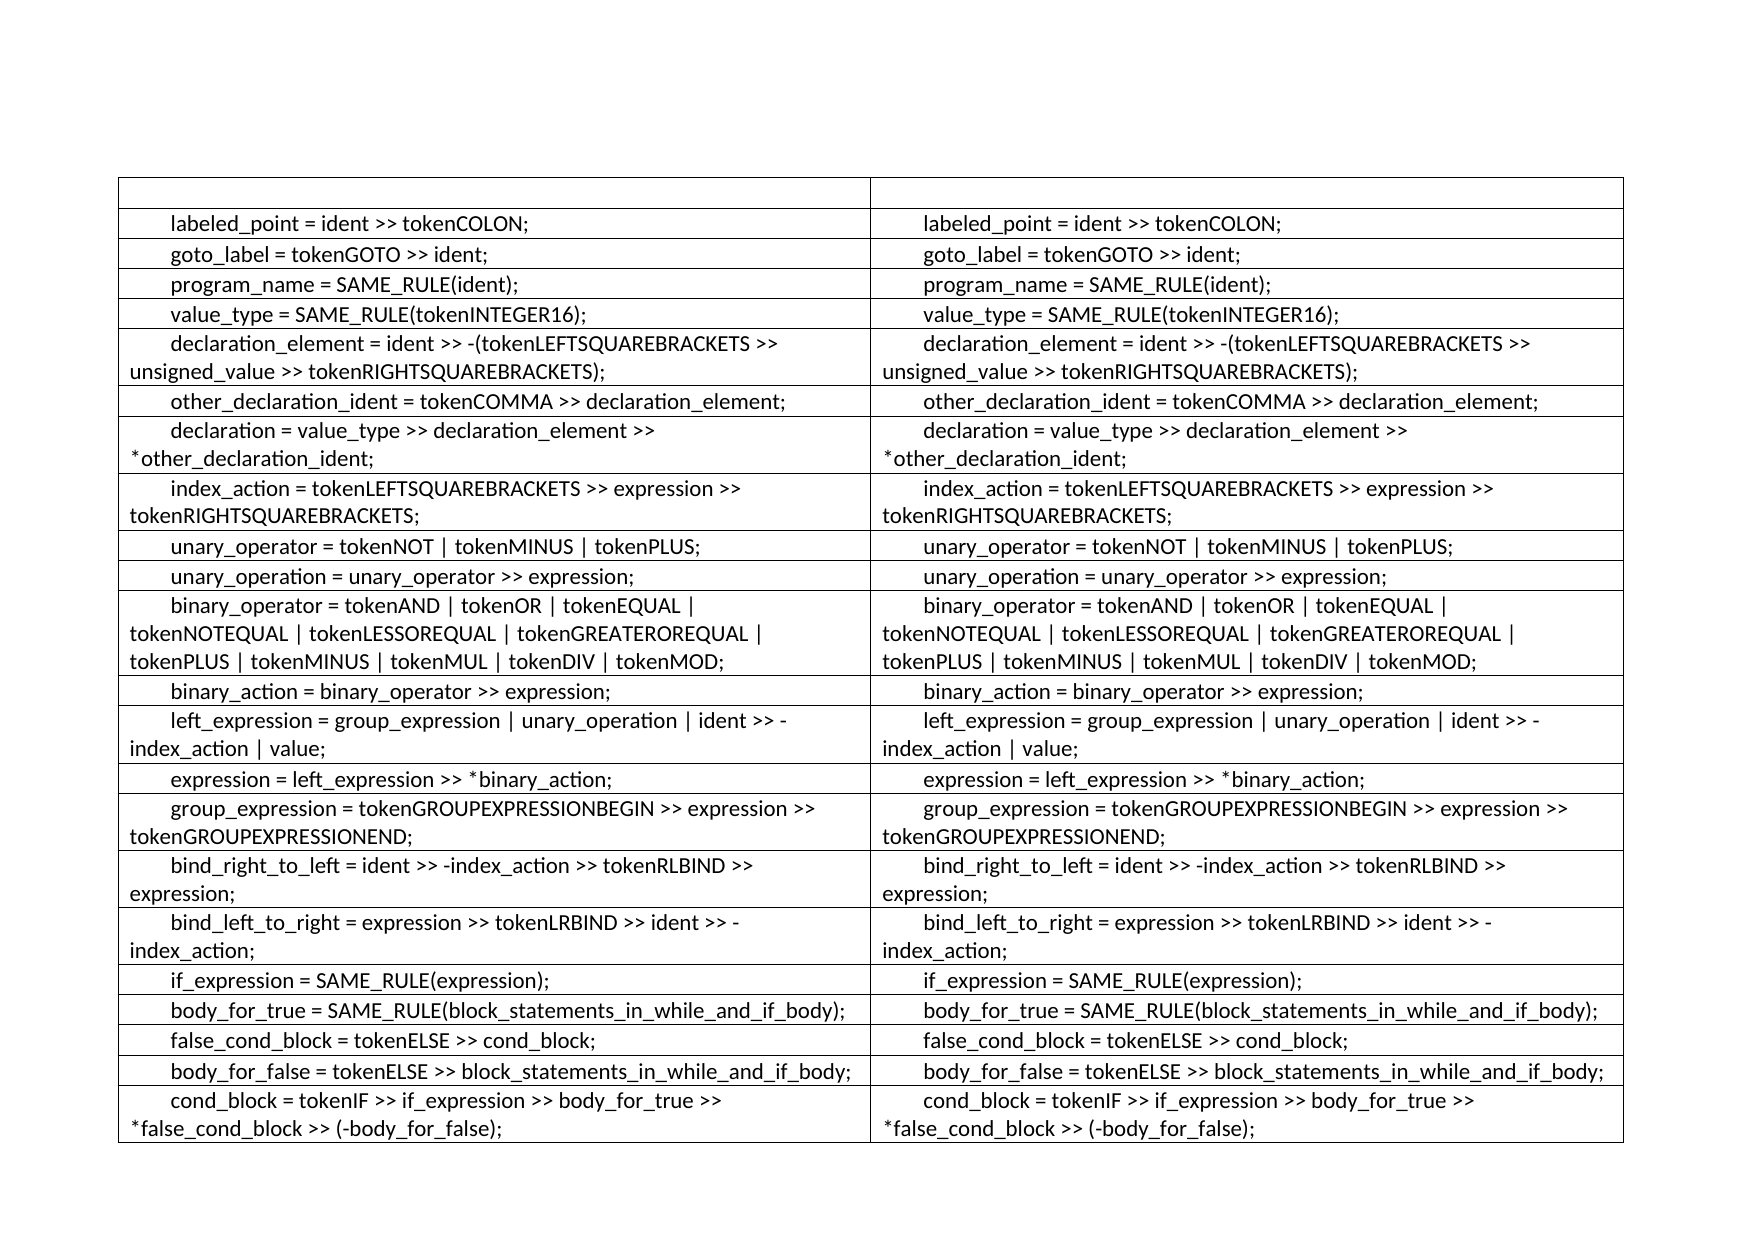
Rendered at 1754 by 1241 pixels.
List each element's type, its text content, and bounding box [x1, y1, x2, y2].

table_cell cond_block = tokenIF >> if_expression >> body_for_true >> *false_cond_block >> (-body_for_false); [871, 1086, 1623, 1142]
table_cell value_type = SAME_RULE(tokenINTEGER16); [871, 299, 1623, 328]
table_cell body_for_true = SAME_RULE(block_statements_in_while_and_if_body); [119, 995, 870, 1024]
table_cell binary_action = binary_operator >> expression; [871, 676, 1623, 705]
table_cell binary_operator = tokenAND | tokenOR | tokenEQUAL | tokenNOTEQUAL | tokenLESSOREQUAL | tokenGREATEROREQUAL | tokenPLUS | tokenMINUS | tokenMUL | tokenDIV | tokenMOD; [871, 591, 1623, 675]
table_cell unary_operator = tokenNOT | tokenMINUS | tokenPLUS; [871, 531, 1623, 560]
table_cell body_for_true = SAME_RULE(block_statements_in_while_and_if_body); [871, 995, 1623, 1024]
table_cell labeled_point = ident >> tokenCOLON; [119, 209, 870, 238]
table_cell goto_label = tokenGOTO >> ident; [119, 239, 870, 268]
table_cell binary_operator = tokenAND | tokenOR | tokenEQUAL | tokenNOTEQUAL | tokenLESSOREQUAL | tokenGREATEROREQUAL | tokenPLUS | tokenMINUS | tokenMUL | tokenDIV | tokenMOD; [119, 591, 870, 675]
table_cell program_name = SAME_RULE(ident); [119, 269, 870, 298]
table_cell cond_block = tokenIF >> if_expression >> body_for_true >> *false_cond_block >> (-body_for_false); [119, 1086, 870, 1142]
table_cell unary_operator = tokenNOT | tokenMINUS | tokenPLUS; [119, 531, 870, 560]
table_header [871, 178, 1623, 207]
table_cell body_for_false = tokenELSE >> block_statements_in_while_and_if_body; [871, 1056, 1623, 1085]
table_header [119, 178, 870, 207]
table_cell declaration = value_type >> declaration_element >> *other_declaration_ident; [871, 417, 1623, 473]
table_cell index_action = tokenLEFTSQUAREBRACKETS >> expression >> tokenRIGHTSQUAREBRACKETS; [119, 474, 870, 530]
table_cell group_expression = tokenGROUPEXPRESSIONBEGIN >> expression >> tokenGROUPEXPRESSIONEND; [871, 794, 1623, 850]
table_cell declaration_element = ident >> -(tokenLEFTSQUAREBRACKETS >> unsigned_value >> tokenRIGHTSQUAREBRACKETS); [119, 329, 870, 385]
table_cell declaration = value_type >> declaration_element >> *other_declaration_ident; [119, 417, 870, 473]
table_cell if_expression = SAME_RULE(expression); [119, 965, 870, 994]
table_cell index_action = tokenLEFTSQUAREBRACKETS >> expression >> tokenRIGHTSQUAREBRACKETS; [871, 474, 1623, 530]
table_cell other_declaration_ident = tokenCOMMA >> declaration_element; [119, 386, 870, 416]
table_cell declaration_element = ident >> -(tokenLEFTSQUAREBRACKETS >> unsigned_value >> tokenRIGHTSQUAREBRACKETS); [871, 329, 1623, 385]
table_cell bind_left_to_right = expression >> tokenLRBIND >> ident >> -index_action; [871, 908, 1623, 964]
table_cell bind_left_to_right = expression >> tokenLRBIND >> ident >> -index_action; [119, 908, 870, 964]
table_cell unary_operation = unary_operator >> expression; [871, 561, 1623, 590]
table_cell value_type = SAME_RULE(tokenINTEGER16); [119, 299, 870, 328]
table_cell expression = left_expression >> *binary_action; [871, 764, 1623, 793]
table_cell other_declaration_ident = tokenCOMMA >> declaration_element; [871, 386, 1623, 416]
table_cell left_expression = group_expression | unary_operation | ident >> -index_action | value; [119, 706, 870, 762]
table_cell if_expression = SAME_RULE(expression); [871, 965, 1623, 994]
table_cell bind_right_to_left = ident >> -index_action >> tokenRLBIND >> expression; [871, 851, 1623, 907]
table_cell program_name = SAME_RULE(ident); [871, 269, 1623, 298]
table_cell left_expression = group_expression | unary_operation | ident >> -index_action | value; [871, 706, 1623, 762]
table_cell body_for_false = tokenELSE >> block_statements_in_while_and_if_body; [119, 1056, 870, 1085]
table_cell group_expression = tokenGROUPEXPRESSIONBEGIN >> expression >> tokenGROUPEXPRESSIONEND; [119, 794, 870, 850]
table_cell labeled_point = ident >> tokenCOLON; [871, 209, 1623, 238]
table_cell bind_right_to_left = ident >> -index_action >> tokenRLBIND >> expression; [119, 851, 870, 907]
table_cell false_cond_block = tokenELSE >> cond_block; [119, 1025, 870, 1054]
table_cell unary_operation = unary_operator >> expression; [119, 561, 870, 590]
table_cell goto_label = tokenGOTO >> ident; [871, 239, 1623, 268]
table_cell binary_action = binary_operator >> expression; [119, 676, 870, 705]
table_cell false_cond_block = tokenELSE >> cond_block; [871, 1025, 1623, 1054]
table_cell expression = left_expression >> *binary_action; [119, 764, 870, 793]
